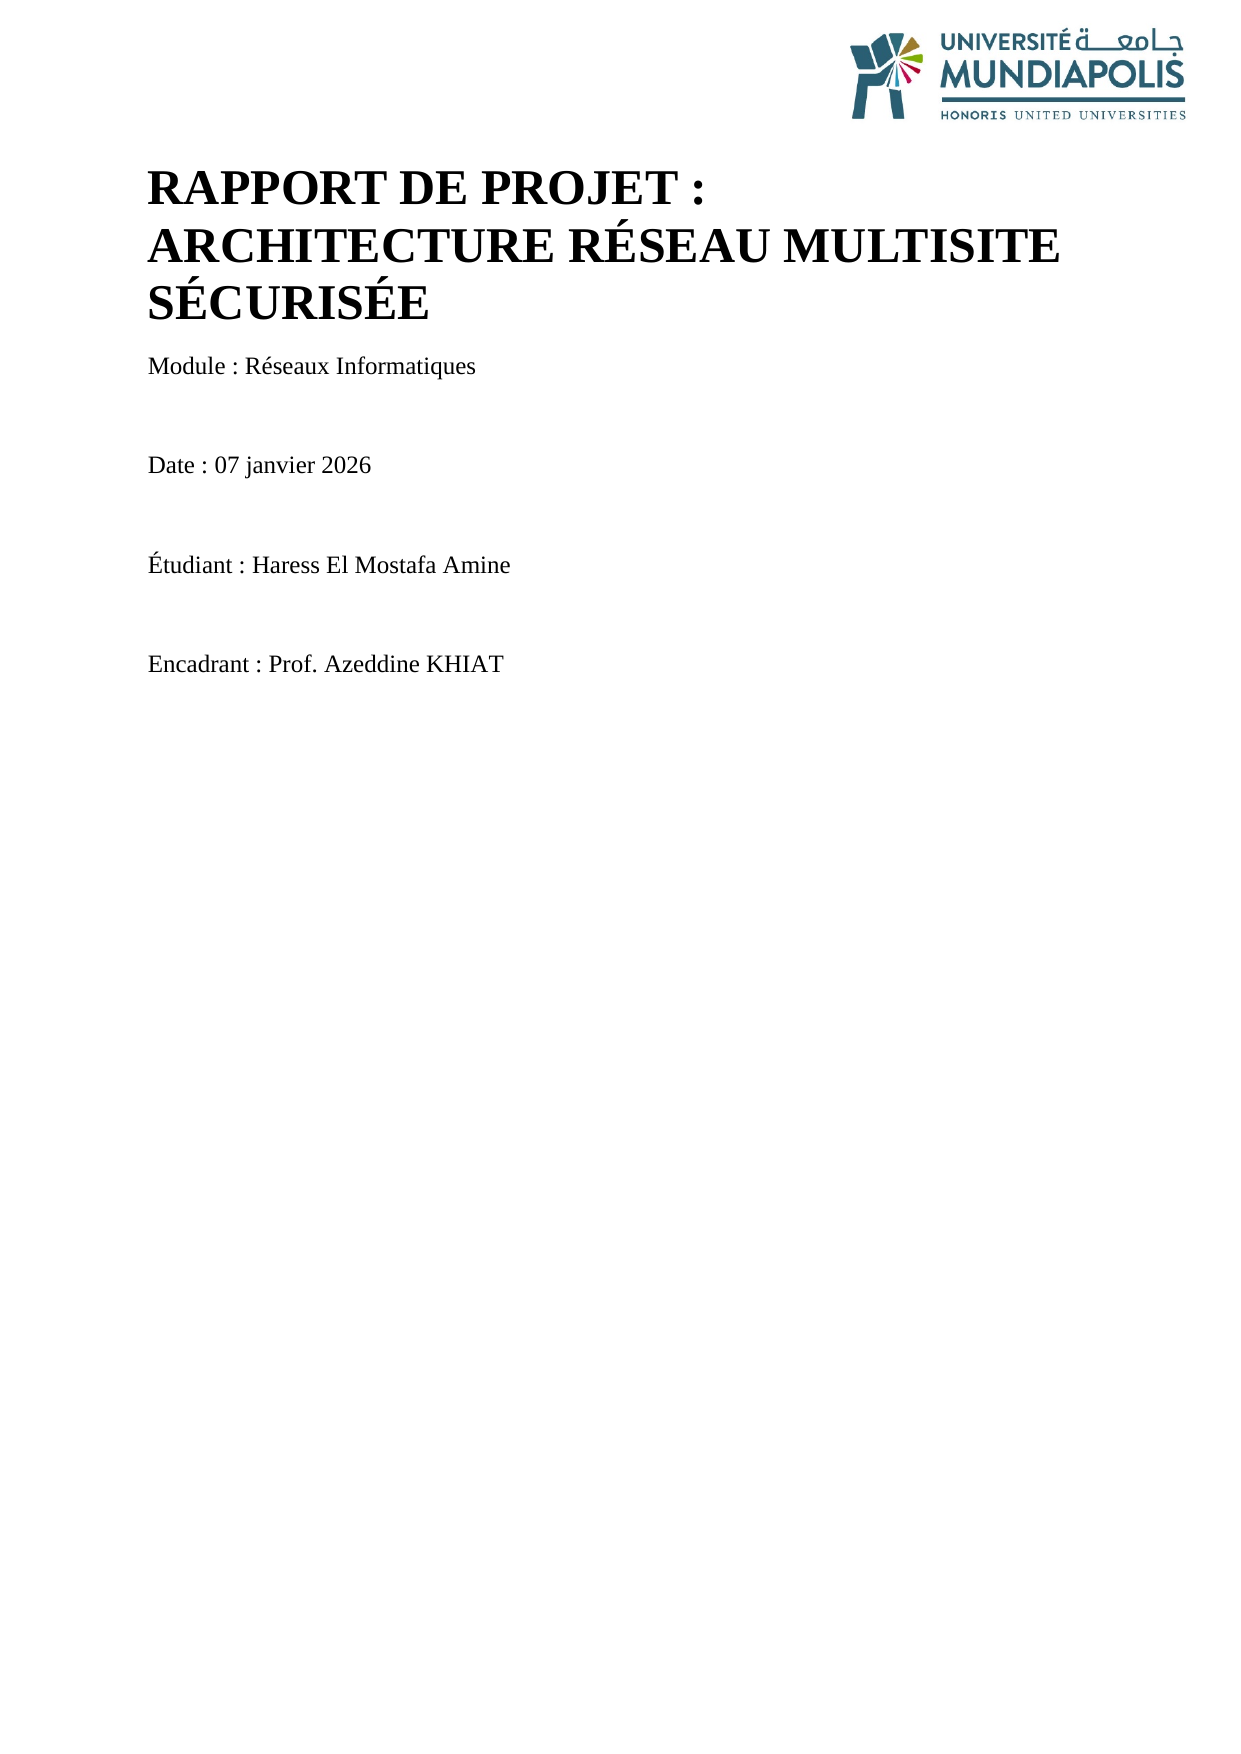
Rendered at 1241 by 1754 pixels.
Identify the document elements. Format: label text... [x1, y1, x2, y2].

text Encadrant : Prof. Azeddine KHIAT [148, 649, 1093, 678]
text Date : 07 janvier 2026 [148, 451, 1093, 479]
text Étudiant : Haress El Mostafa Amine [148, 550, 1093, 578]
subtitle RAPPORT DE PROJET : ARCHITECTURE RÉSEAU MULTISITE SÉCURISÉE [148, 158, 1093, 331]
text Module : Réseaux Informatiques [148, 351, 1093, 380]
